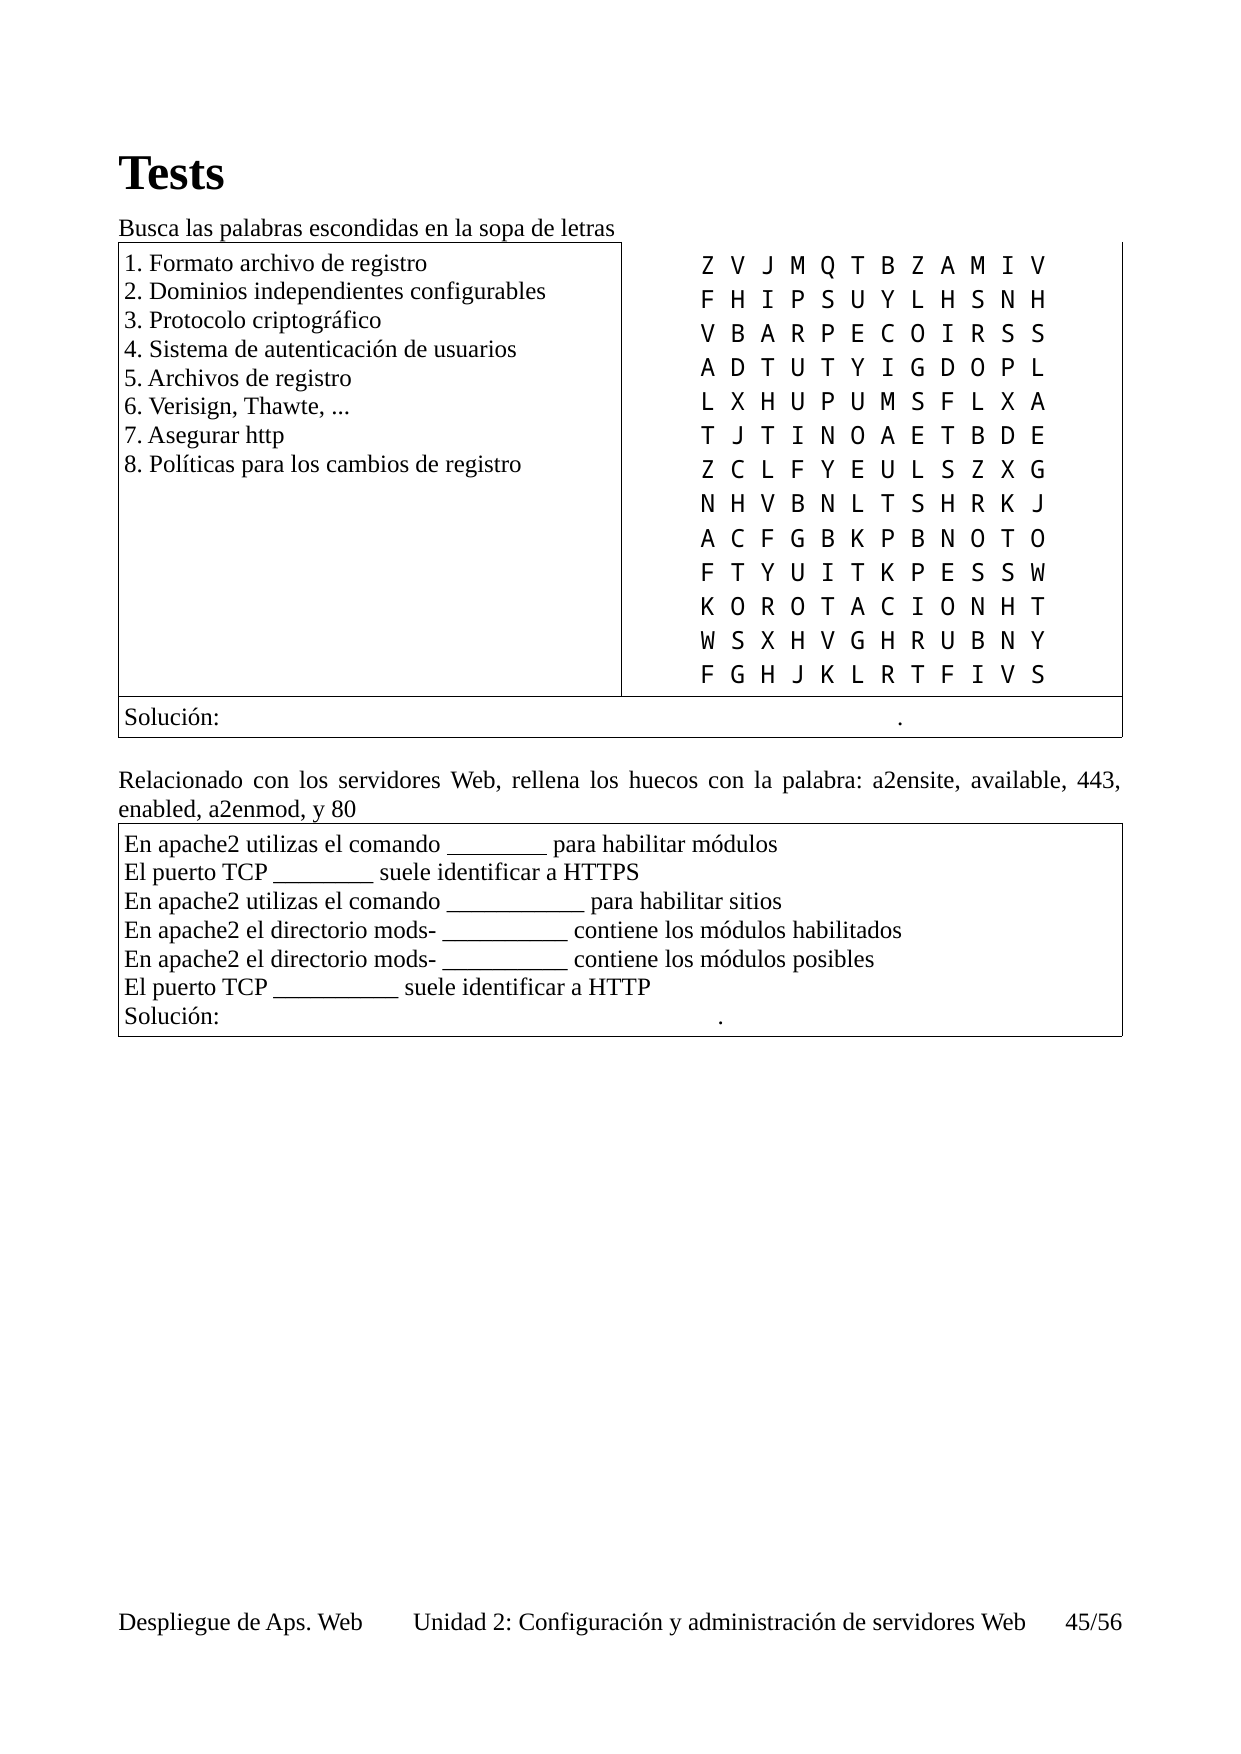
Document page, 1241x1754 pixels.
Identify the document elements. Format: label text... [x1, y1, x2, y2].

table_cell Solución: CLF VIRTUALHOST SSL LDAP LOGS AC HTTPS ROTACIÓN. [119, 697, 1122, 737]
table_header 1. Formato archivo de registro 2. Dominios independientes configurables 3. Protocolo criptográfico 4. Sistema de autenticación de usuarios 5. Archivos de registro 6. Verisign, Thawte, ... 7. Asegurar http 8. Políticas para los cambios de registro [119, 243, 621, 696]
subtitle Tests [118, 143, 1122, 201]
text Busca las palabras escondidas en la sopa de letras [118, 213, 1122, 242]
table_header En apache2 utilizas el comando para habilitar módulos El puerto TCP ________ suele identificar a HTTPS En apache2 utilizas el comando ___________ para habilitar sitios En apache2 el directorio mods- __________ contiene los módulos habilitados En apache2 el directorio mods- __________ contiene los módulos posibles El puerto TCP __________ suele identificar a HTTP Solución: a2enmod, 443, a2ensite, enabled, available, y 80 . [119, 824, 1122, 1036]
text Relacionado con los servidores Web, rellena los huecos con la palabra: a2ensite, available, 443, enabled, a2enmod, y 80 [118, 765, 1122, 823]
table_header Z V J M Q T B Z A M I V F H I P S U Y L H S N H V B A R P E C O I R S S A D T U T Y I G D O P L L X H U P U M S F L X A T J T I N O A E T B D E Z C L F Y E U L S Z X G N H V B N L T S H R K J A C F G B K P B N O T O F T Y U I T K P E S S W K O R O T A C I O N H T W S X H V G H R U B N Y F G H J K L R T F I V S [622, 242, 1122, 696]
